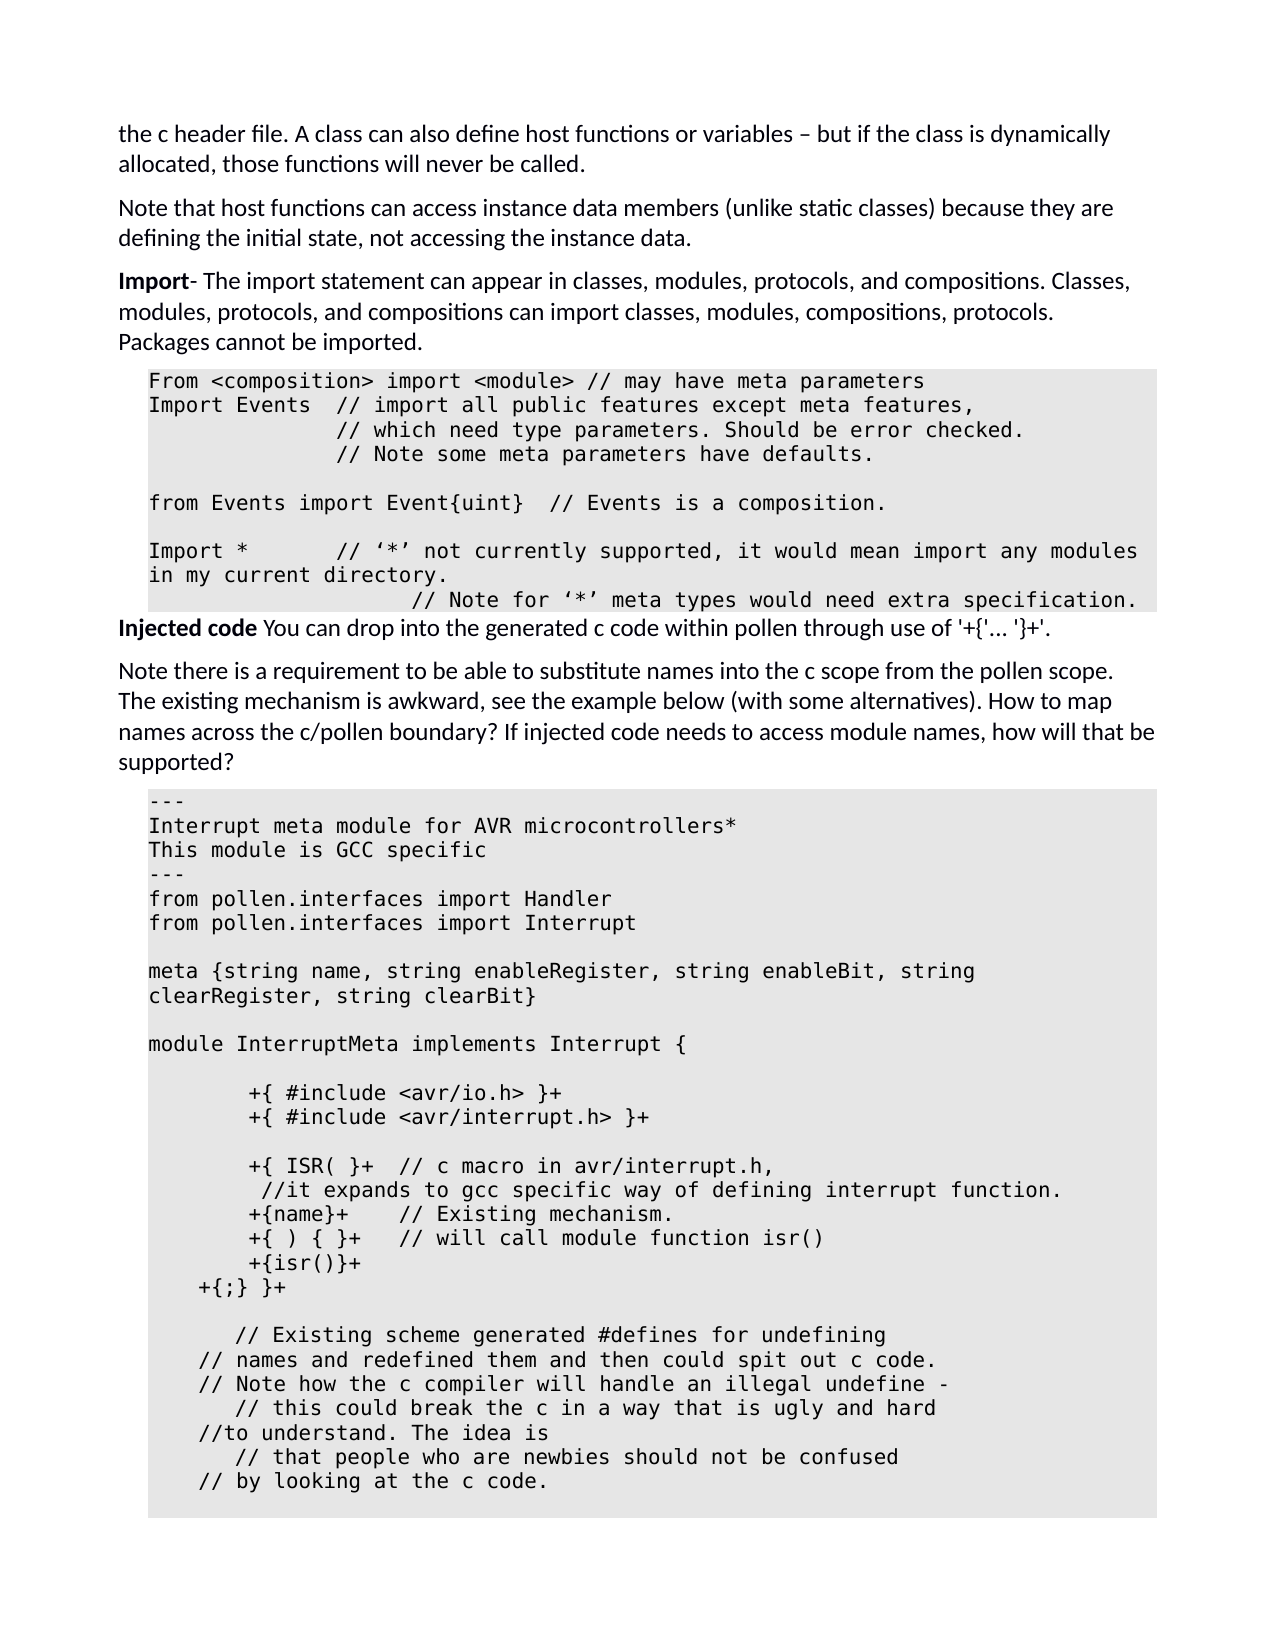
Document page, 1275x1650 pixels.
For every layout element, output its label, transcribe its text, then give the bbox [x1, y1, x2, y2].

text Injected code You can drop into the generated c code within pollen through use of '+{'... '}+'. [118, 612, 1157, 642]
text +{isr()}+ [148, 1251, 1157, 1275]
text // Note for ‘*’ meta types would need extra specification. [148, 588, 1157, 612]
text //it expands to gcc specific way of defining interrupt function. [148, 1178, 1157, 1202]
text from pollen.interfaces import Handler [148, 887, 1157, 911]
text // which need type parameters. Should be error checked. [148, 418, 1157, 442]
text // Existing scheme generated #defines for undefining [148, 1323, 1157, 1348]
text Note that host functions can access instance data members (unlike static classes) because they are defining the initial state, not accessing the instance data. [118, 192, 1157, 253]
text Import * // ‘*’ not currently supported, it would mean import any modules in my current directory. [148, 539, 1157, 588]
text --- [148, 862, 1157, 887]
text Import- The import statement can appear in classes, modules, protocols, and compositions. Classes, modules, protocols, and compositions can import classes, modules, compositions, protocols. Packages cannot be imported. [118, 265, 1157, 357]
text // that people who are newbies should not be confused [148, 1445, 1157, 1469]
text meta {string name, string enableRegister, string enableBit, string clearRegister, string clearBit} [148, 959, 1157, 1008]
text Interrupt meta module for AVR microcontrollers* [148, 814, 1157, 838]
text +{ ) { }+ // will call module function isr() [148, 1226, 1157, 1251]
text from Events import Event{uint} // Events is a composition. [148, 491, 1157, 515]
text // Note how the c compiler will handle an illegal undefine - [148, 1372, 1157, 1396]
text +{ #include <avr/interrupt.h> }+ [148, 1105, 1157, 1129]
text +{ ISR( }+ // c macro in avr/interrupt.h, [148, 1154, 1157, 1178]
text // this could break the c in a way that is ugly and hard [148, 1396, 1157, 1421]
text module InterruptMeta implements Interrupt { [148, 1032, 1157, 1057]
text // names and redefined them and then could spit out c code. [148, 1348, 1157, 1372]
text This module is GCC specific [148, 838, 1157, 862]
text the c header file. A class can also define host functions or variables – but if the class is dynamically allocated, those functions will never be called. [118, 118, 1157, 179]
text +{name}+ // Existing mechanism. [148, 1202, 1157, 1226]
text // Note some meta parameters have defaults. [148, 442, 1157, 466]
text +{;} }+ [148, 1275, 1157, 1299]
text from pollen.interfaces import Interrupt [148, 911, 1157, 935]
text --- [148, 789, 1157, 814]
text //to understand. The idea is [148, 1421, 1157, 1445]
text // by looking at the c code. [148, 1469, 1157, 1493]
text From <composition> import <module> // may have meta parameters [148, 369, 1157, 393]
text +{ #include <avr/io.h> }+ [148, 1081, 1157, 1105]
text Import Events // import all public features except meta features, [148, 393, 1157, 418]
text Note there is a requirement to be able to substitute names into the c scope from the pollen scope. The existing mechanism is awkward, see the example below (with some alternatives). How to map names across the c/pollen boundary? If injected code needs to access module names, how will that be supported? [118, 655, 1157, 777]
